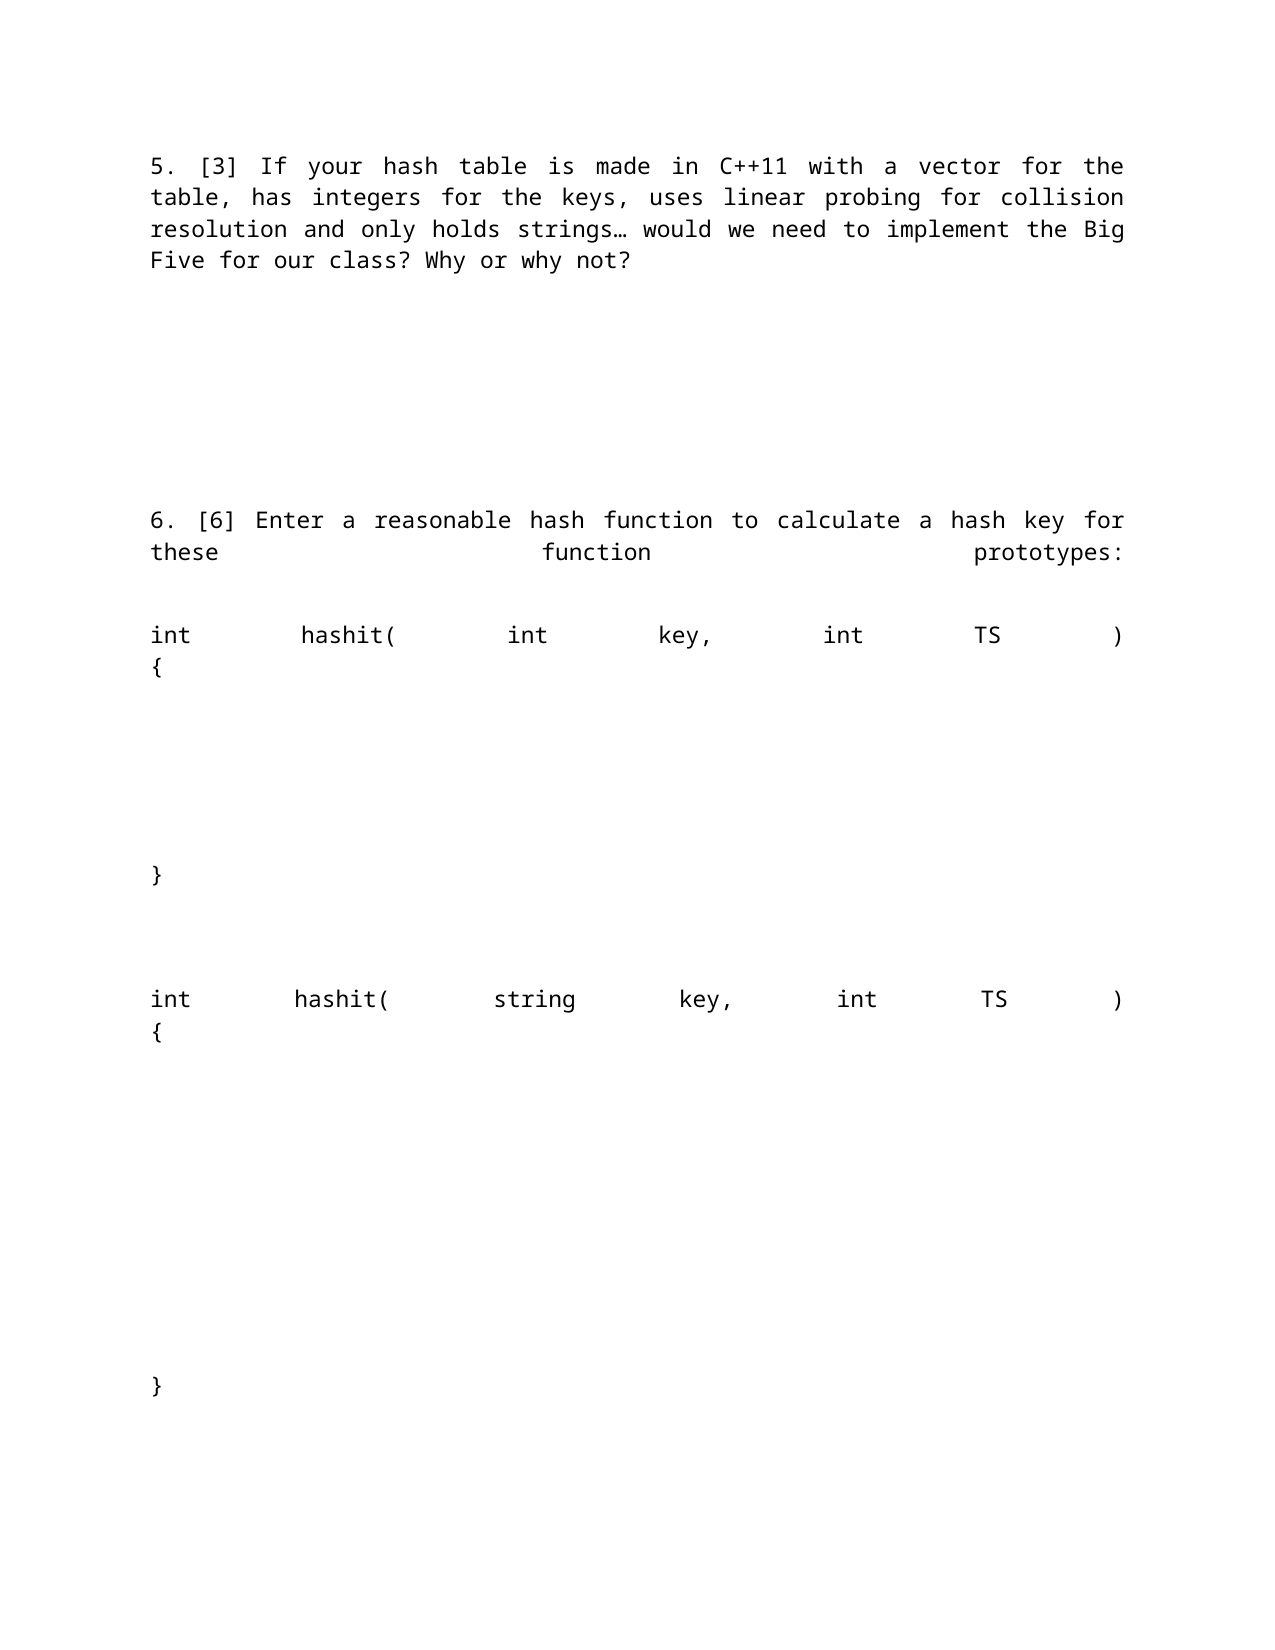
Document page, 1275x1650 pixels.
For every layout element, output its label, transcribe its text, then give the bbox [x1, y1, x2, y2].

text 5. [3] If your hash table is made in C++11 with a vector for the table, has integers for the keys, uses linear probing for collision resolution and only holds strings… would we need to implement the Big Five for our class? Why or why not? [150, 150, 1125, 275]
text int hashit( int key, int TS ) { [150, 619, 1125, 681]
text } int hashit( string key, int TS ) { [150, 858, 1125, 1108]
text } [150, 1337, 1125, 1400]
text 6. [6] Enter a reasonable hash function to calculate a hash key for these function prototypes: [150, 504, 1125, 598]
